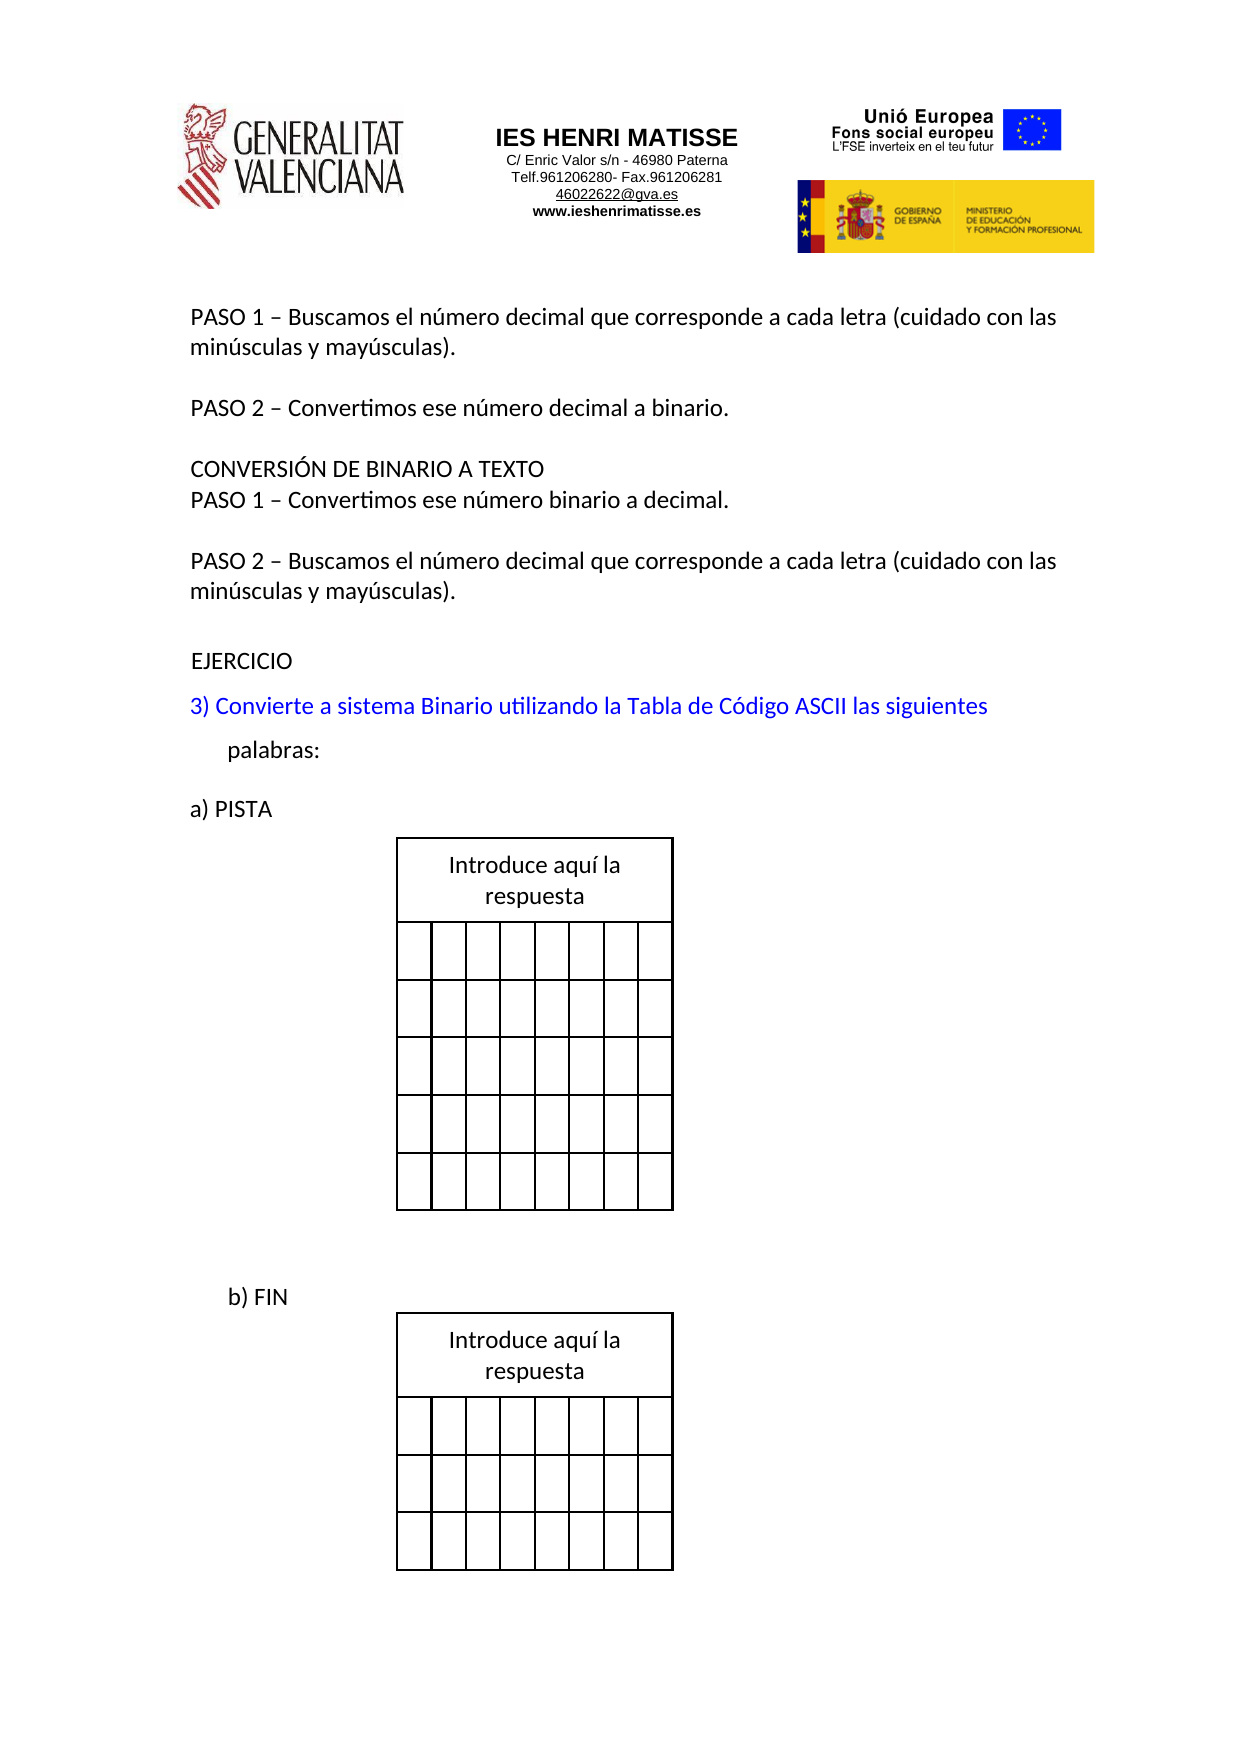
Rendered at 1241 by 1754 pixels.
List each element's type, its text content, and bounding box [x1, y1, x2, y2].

table_cell [398, 981, 430, 1036]
table_cell [398, 1513, 430, 1569]
text PASO 2 – Buscamos el número decimal que corresponde a cada letra (cuidado con las minúsculas y mayúsculas). [189, 545, 1077, 606]
table_cell [536, 1154, 568, 1209]
table_cell [433, 1038, 465, 1094]
table_cell [433, 1456, 465, 1511]
table_cell [570, 923, 603, 978]
table_cell [536, 1456, 568, 1511]
table_cell [639, 1096, 671, 1152]
table_cell [605, 923, 637, 978]
table_cell [639, 923, 671, 978]
table_cell [570, 981, 603, 1036]
table_cell [639, 981, 671, 1036]
table_cell [433, 923, 465, 978]
table_cell [433, 1096, 465, 1152]
table_cell [570, 1456, 603, 1511]
text PASO 2 – Convertimos ese número decimal a binario. [189, 392, 1077, 423]
table_cell [398, 1398, 430, 1453]
table_cell [536, 981, 568, 1036]
text 3) Convierte a sistema Binario utilizando la Tabla de Código ASCII las siguientes palabras: [189, 690, 1036, 765]
table_cell [467, 1096, 499, 1152]
table_cell [501, 1513, 534, 1569]
table_cell [639, 1398, 671, 1453]
table_cell [467, 1398, 499, 1453]
table_header Introduce aquí la respuesta [398, 1314, 671, 1396]
table_cell [398, 1096, 430, 1152]
table_cell [501, 1038, 534, 1094]
table_cell [467, 1456, 499, 1511]
table_cell [639, 1154, 671, 1209]
table_cell [570, 1513, 603, 1569]
text b) FIN [228, 1281, 1077, 1312]
table_cell [605, 1154, 637, 1209]
text a) PISTA [189, 793, 1036, 823]
table_cell [570, 1398, 603, 1453]
table_cell [605, 1456, 637, 1511]
table_cell [433, 981, 465, 1036]
picture [177, 103, 404, 209]
table_cell [501, 1154, 534, 1209]
table_cell [536, 1398, 568, 1453]
table_cell [398, 923, 430, 978]
table_cell [605, 1096, 637, 1152]
text PASO 1 – Buscamos el número decimal que corresponde a cada letra (cuidado con las minúsculas y mayúsculas). [189, 301, 1077, 362]
table_cell [467, 981, 499, 1036]
table_cell [467, 923, 499, 978]
table_cell [536, 1513, 568, 1569]
table_cell [467, 1513, 499, 1569]
table_cell [639, 1038, 671, 1094]
picture [797, 180, 1095, 253]
text PASO 1 – Convertimos ese número binario a decimal. [189, 484, 1077, 514]
table_cell [398, 1456, 430, 1511]
table_cell [605, 1398, 637, 1453]
table_cell [639, 1456, 671, 1511]
table_cell [570, 1154, 603, 1209]
table_cell [570, 1096, 603, 1152]
table_cell [433, 1398, 465, 1453]
table_cell [501, 923, 534, 978]
table_cell [570, 1038, 603, 1094]
table_cell [605, 1513, 637, 1569]
table_cell [398, 1154, 430, 1209]
table_cell [639, 1513, 671, 1569]
table_cell [605, 981, 637, 1036]
table_cell [605, 1038, 637, 1094]
table_cell [501, 1398, 534, 1453]
table_cell [398, 1038, 430, 1094]
table_cell [501, 1456, 534, 1511]
table_cell [501, 981, 534, 1036]
table_cell [536, 923, 568, 978]
table_cell [467, 1154, 499, 1209]
table_cell [536, 1096, 568, 1152]
picture [827, 103, 1066, 156]
table_cell [536, 1038, 568, 1094]
table_cell [433, 1154, 465, 1209]
table_header Introduce aquí la respuesta [398, 839, 671, 921]
text EJERCICIO [191, 645, 1077, 675]
text CONVERSIÓN DE BINARIO A TEXTO [189, 453, 1077, 484]
table_cell [467, 1038, 499, 1094]
table_cell [433, 1513, 465, 1569]
table_cell [501, 1096, 534, 1152]
